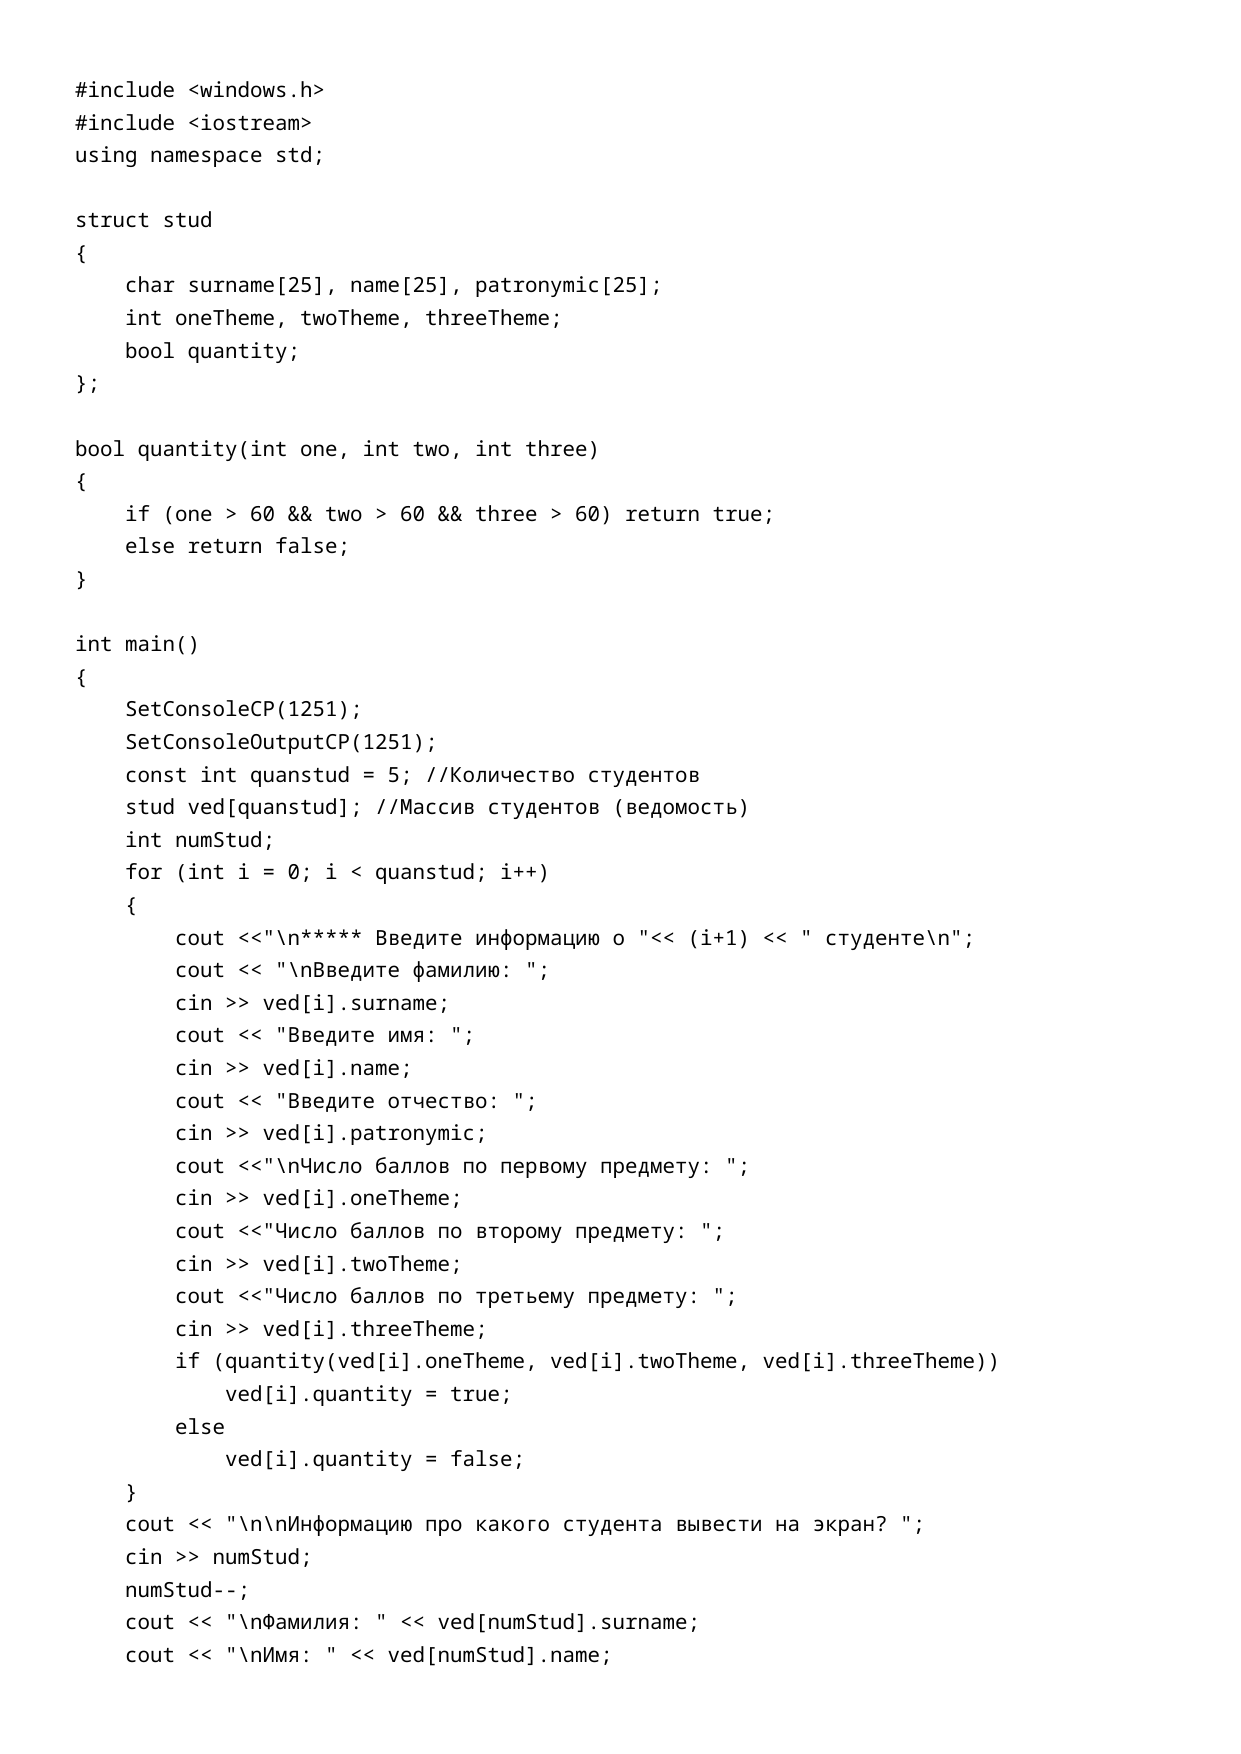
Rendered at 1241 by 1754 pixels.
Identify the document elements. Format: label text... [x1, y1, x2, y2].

text #include <windows.h> #include <iostream> using namespace std; struct stud { char surname[25], name[25], patronymic[25]; int oneTheme, twoTheme, threeTheme; bool quantity; }; bool quantity(int one, int two, int three) { if (one > 60 && two > 60 && three > 60) return true; else return false; } int main() { SetConsoleCP(1251); SetConsoleOutputCP(1251); const int quanstud = 5; //Количество студентов stud ved[quanstud]; //Массив студентов (ведомость) int numStud; for (int i = 0; i < quanstud; i++) { cout <<"\n***** Введите информацию о "<< (i+1) << " студенте\n"; cout << "\nВведите фамилию: "; cin >> ved[i].surname; cout << "Введите имя: "; cin >> ved[i].name; cout << "Введите отчество: "; cin >> ved[i].patronymic; cout <<"\nЧисло баллов по первому предмету: "; cin >> ved[i].oneTheme; cout <<"Число баллов по второму предмету: "; cin >> ved[i].twoTheme; cout <<"Число баллов по третьему предмету: "; cin >> ved[i].threeTheme; if (quantity(ved[i].oneTheme, ved[i].twoTheme, ved[i].threeTheme)) ved[i].quantity = true; else ved[i].quantity = false; } cout << "\n\nИнформацию про какого студента вывести на экран? "; cin >> numStud; numStud--; cout << "\nФамилия: " << ved[numStud].surname; cout << "\nИмя: " << ved[numStud].name; [75, 75, 1165, 1668]
